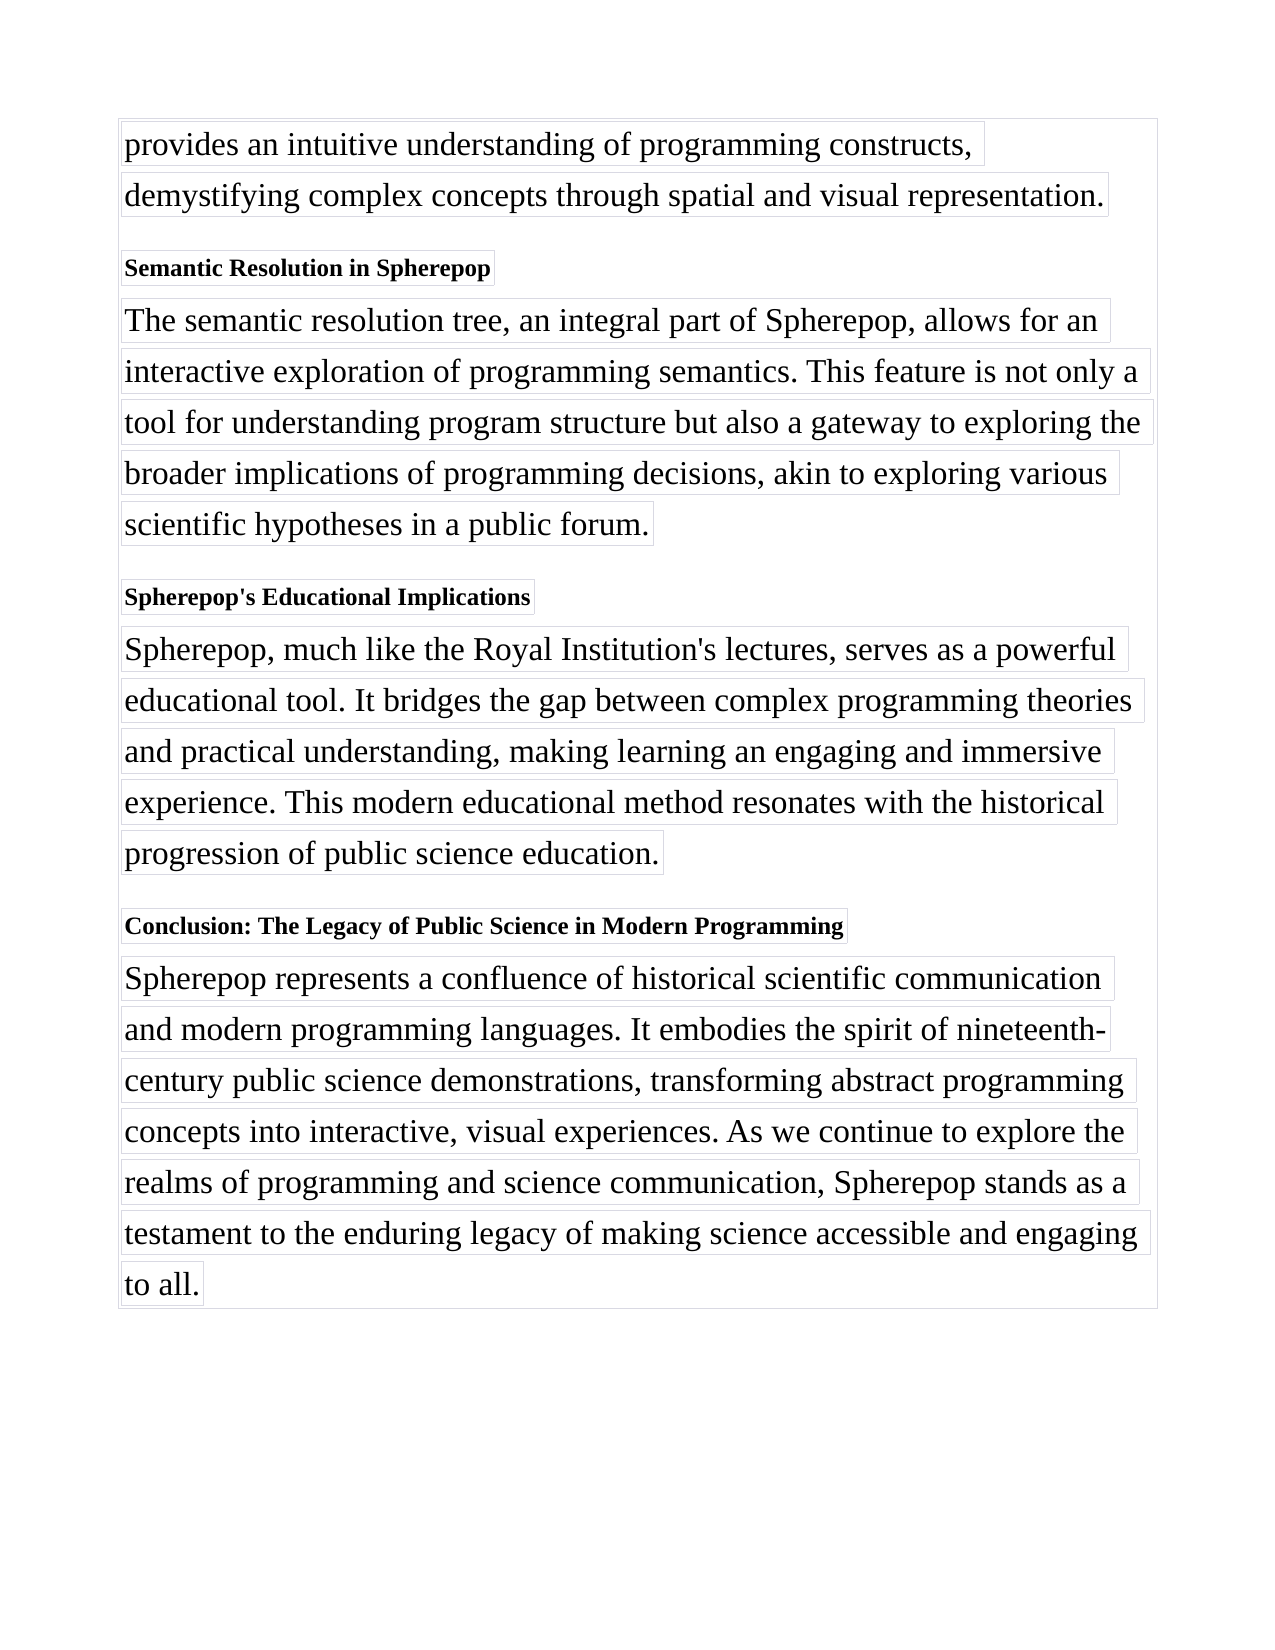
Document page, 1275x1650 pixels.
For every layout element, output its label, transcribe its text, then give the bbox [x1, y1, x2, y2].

subtitle Conclusion: The Legacy of Public Science in Modern Programming [119, 905, 1157, 943]
text Spherepop represents a confluence of historical scientific communication and modern programming languages. It embodies the spirit of nineteenth-century public science demonstrations, transforming abstract programming concepts into interactive, visual experiences. As we continue to explore the realms of programming and science communication, Spherepop stands as a testament to the enduring legacy of making science accessible and engaging to all. [119, 952, 1157, 1308]
text Spherepop, much like the Royal Institution's lectures, serves as a powerful educational tool. It bridges the gap between complex programming theories and practical understanding, making learning an engaging and immersive experience. This modern educational method resonates with the historical progression of public science education. [119, 623, 1157, 874]
text provides an intuitive understanding of programming constructs, demystifying complex concepts through spatial and visual representation. [119, 119, 1157, 216]
subtitle Semantic Resolution in Spherepop [119, 247, 1157, 285]
subtitle Spherepop's Educational Implications [119, 576, 1157, 614]
text The semantic resolution tree, an integral part of Spherepop, allows for an interactive exploration of programming semantics. This feature is not only a tool for understanding program structure but also a gateway to exploring the broader implications of programming decisions, akin to exploring various scientific hypotheses in a public forum. [119, 294, 1157, 546]
